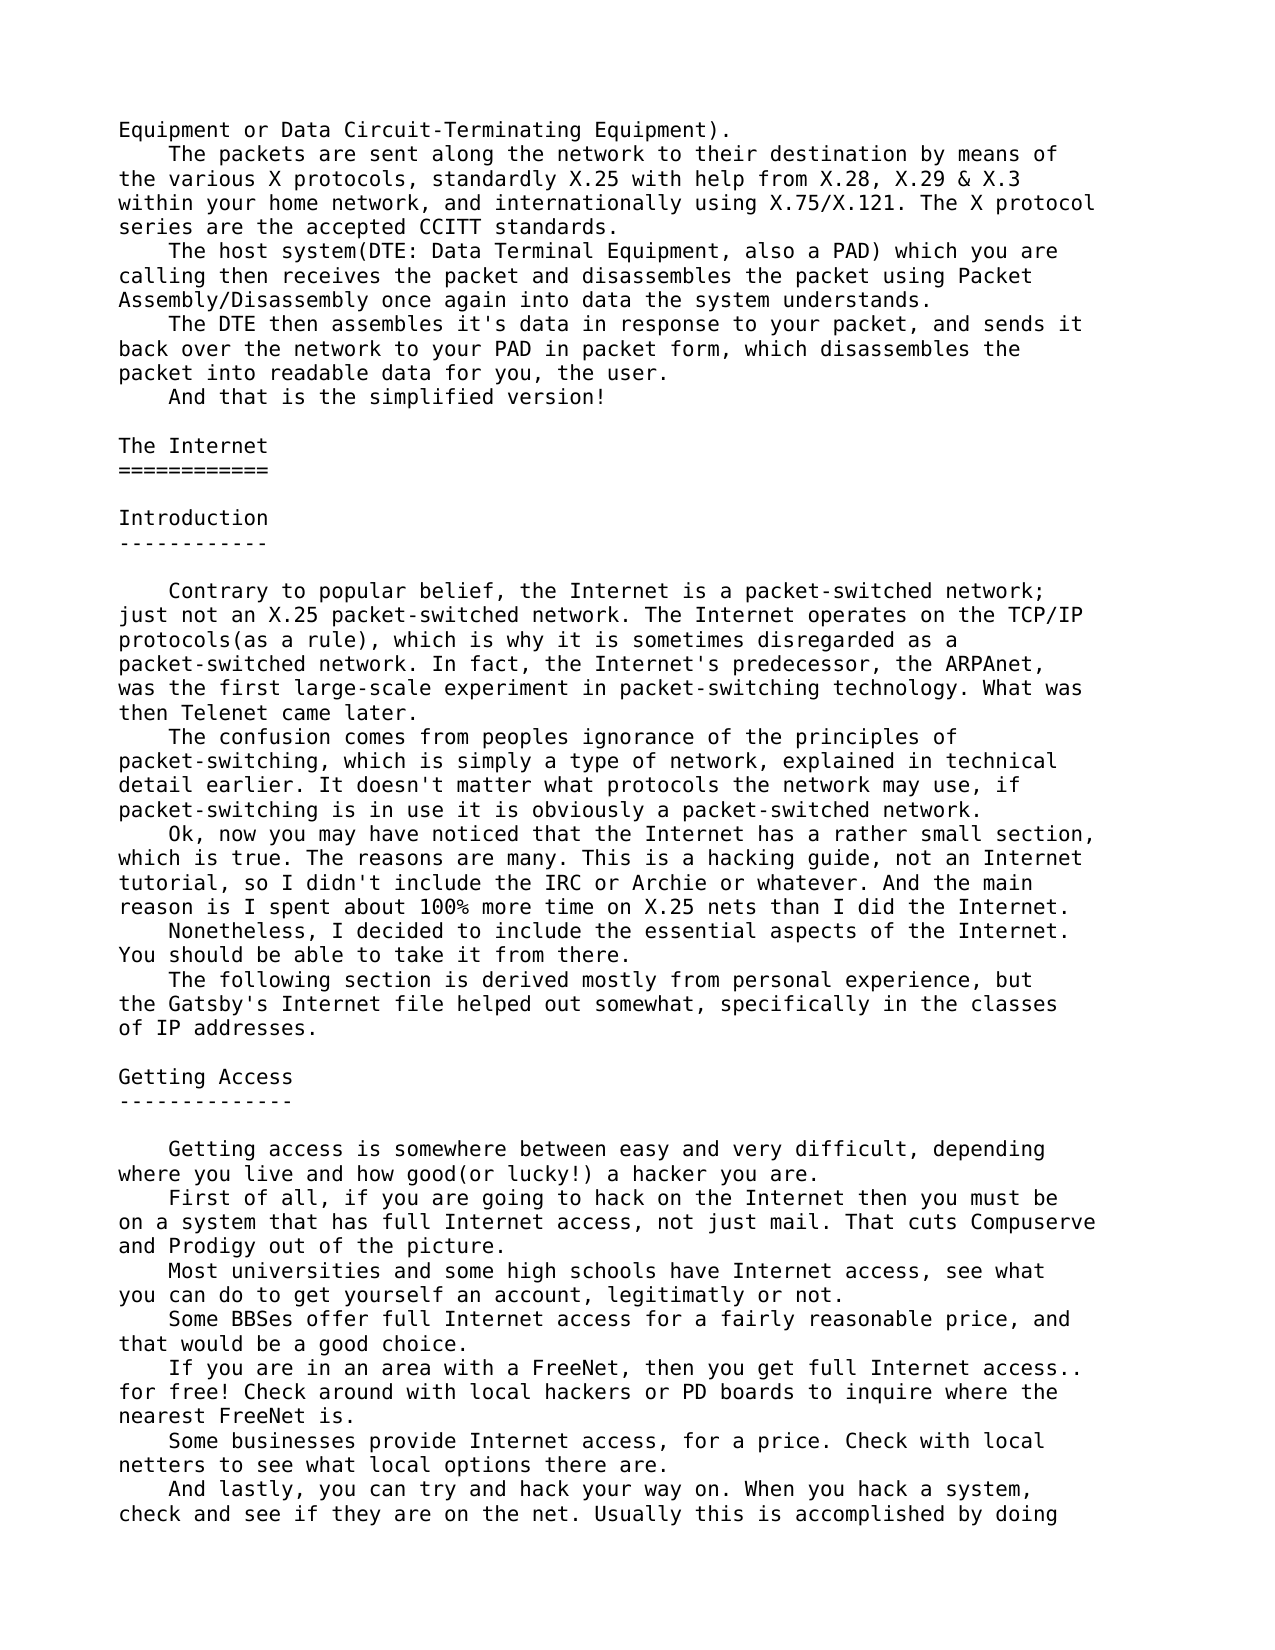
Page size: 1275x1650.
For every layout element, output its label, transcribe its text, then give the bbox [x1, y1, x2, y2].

text packet-switching, which is simply a type of network, explained in technical [118, 749, 1157, 773]
text packet into readable data for you, the user. [118, 361, 1157, 385]
text Some BBSes offer full Internet access for a fairly reasonable price, and [118, 1307, 1157, 1332]
text that would be a good choice. [118, 1332, 1157, 1356]
text netters to see what local options there are. [118, 1453, 1157, 1477]
text protocols(as a rule), which is why it is sometimes disregarded as a [118, 628, 1157, 652]
text And lastly, you can try and hack your way on. When you hack a system, [118, 1477, 1157, 1502]
text Some businesses provide Internet access, for a price. Check with local [118, 1429, 1157, 1453]
text Most universities and some high schools have Internet access, see what [118, 1259, 1157, 1283]
text Introduction [118, 506, 1157, 531]
text was the first large-scale experiment in packet-switching technology. What was [118, 676, 1157, 701]
text reason is I spent about 100% more time on X.25 nets than I did the Internet. [118, 895, 1157, 919]
text First of all, if you are going to hack on the Internet then you must be [118, 1186, 1157, 1210]
text check and see if they are on the net. Usually this is accomplished by doing [118, 1502, 1157, 1526]
text Assembly/Disassembly once again into data the system understands. [118, 288, 1157, 312]
text The host system(DTE: Data Terminal Equipment, also a PAD) which you are [118, 239, 1157, 264]
text Contrary to popular belief, the Internet is a packet-switched network; [118, 579, 1157, 603]
text for free! Check around with local hackers or PD boards to inquire where the [118, 1380, 1157, 1404]
text ------------ [118, 531, 1157, 555]
text which is true. The reasons are many. This is a hacking guide, not an Internet [118, 846, 1157, 871]
text of IP addresses. [118, 1016, 1157, 1040]
text calling then receives the packet and disassembles the packet using Packet [118, 264, 1157, 288]
text The packets are sent along the network to their destination by means of [118, 142, 1157, 167]
text nearest FreeNet is. [118, 1404, 1157, 1429]
text you can do to get yourself an account, legitimatly or not. [118, 1283, 1157, 1307]
text then Telenet came later. [118, 701, 1157, 725]
text The Internet [118, 434, 1157, 458]
text series are the accepted CCITT standards. [118, 215, 1157, 239]
text the various X protocols, standardly X.25 with help from X.28, X.29 & X.3 [118, 167, 1157, 191]
text detail earlier. It doesn't matter what protocols the network may use, if [118, 773, 1157, 798]
text packet-switched network. In fact, the Internet's predecessor, the ARPAnet, [118, 652, 1157, 676]
text tutorial, so I didn't include the IRC or Archie or whatever. And the main [118, 871, 1157, 895]
text You should be able to take it from there. [118, 943, 1157, 968]
text just not an X.25 packet-switched network. The Internet operates on the TCP/IP [118, 603, 1157, 628]
text The confusion comes from peoples ignorance of the principles of [118, 725, 1157, 749]
text within your home network, and internationally using X.75/X.121. The X protocol [118, 191, 1157, 215]
text back over the network to your PAD in packet form, which disassembles the [118, 337, 1157, 361]
text If you are in an area with a FreeNet, then you get full Internet access.. [118, 1356, 1157, 1380]
text -------------- [118, 1089, 1157, 1113]
text The DTE then assembles it's data in response to your packet, and sends it [118, 312, 1157, 337]
text the Gatsby's Internet file helped out somewhat, specifically in the classes [118, 992, 1157, 1016]
text Equipment or Data Circuit-Terminating Equipment). [118, 118, 1157, 142]
text and Prodigy out of the picture. [118, 1234, 1157, 1259]
text Getting Access [118, 1065, 1157, 1089]
text Nonetheless, I decided to include the essential aspects of the Internet. [118, 919, 1157, 943]
text where you live and how good(or lucky!) a hacker you are. [118, 1162, 1157, 1186]
text ============ [118, 458, 1157, 482]
text And that is the simplified version! [118, 385, 1157, 409]
text packet-switching is in use it is obviously a packet-switched network. [118, 798, 1157, 822]
text Ok, now you may have noticed that the Internet has a rather small section, [118, 822, 1157, 846]
text The following section is derived mostly from personal experience, but [118, 968, 1157, 992]
text Getting access is somewhere between easy and very difficult, depending [118, 1137, 1157, 1162]
text on a system that has full Internet access, not just mail. That cuts Compuserve [118, 1210, 1157, 1234]
